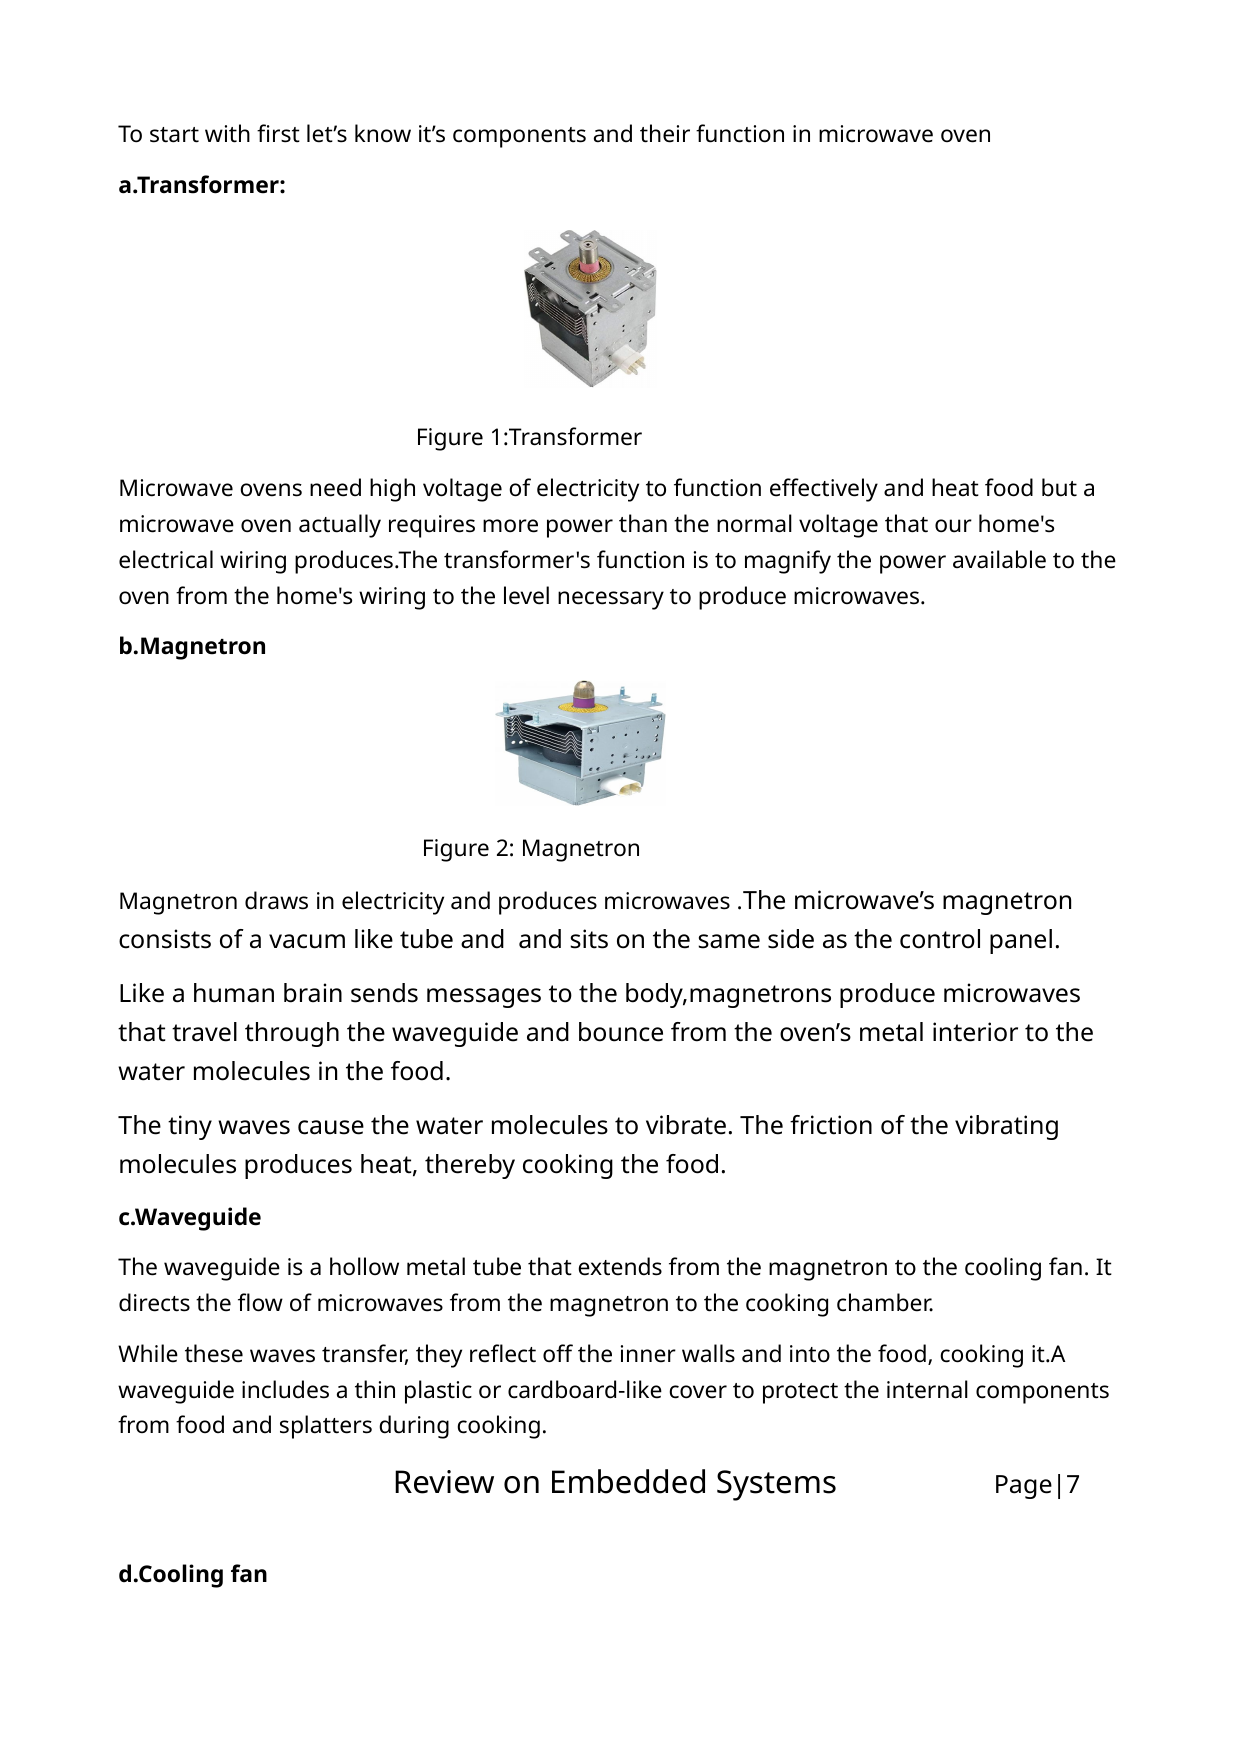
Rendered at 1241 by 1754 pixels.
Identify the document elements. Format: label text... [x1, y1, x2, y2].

picture [523, 230, 657, 388]
text b.Magnetron [118, 630, 1122, 661]
text Review on Embedded Systems Page|7 [118, 1460, 1122, 1538]
text While these waves transfer, they reflect off the inner walls and into the food, cooking it.A waveguide includes a thin plastic or cardboard-like cover to protect the internal components from food and splatters during cooking. [118, 1338, 1122, 1441]
text The tiny waves cause the water molecules to vibrate. The friction of the vibrating molecules produces heat, thereby cooking the food. [118, 1108, 1122, 1181]
picture [495, 680, 666, 806]
text c.Waveguide [118, 1201, 1122, 1232]
text Like a human brain sends messages to the body,magnetrons produce microwaves that travel through the waveguide and bounce from the oven’s metal interior to the water molecules in the food. [118, 976, 1122, 1088]
text Figure 1:Transformer [118, 421, 1122, 452]
text Magnetron draws in electricity and produces microwaves .The microwave’s magnetron consists of a vacum like tube and and sits on the same side as the control panel. [118, 883, 1122, 956]
text d.Cooling fan [118, 1558, 1122, 1589]
text a.Transformer: [118, 169, 1122, 200]
text Figure 2: Magnetron [118, 832, 1122, 863]
text Microwave ovens need high voltage of electricity to function effectively and heat food but a microwave oven actually requires more power than the normal voltage that our home's electrical wiring produces.The transformer's function is to magnify the power available to the oven from the home's wiring to the level necessary to produce microwaves. [118, 472, 1122, 611]
text To start with first let’s know it’s components and their function in microwave oven [118, 118, 1122, 149]
text The waveguide is a hollow metal tube that extends from the magnetron to the cooling fan. It directs the flow of microwaves from the magnetron to the cooking chamber. [118, 1251, 1122, 1318]
